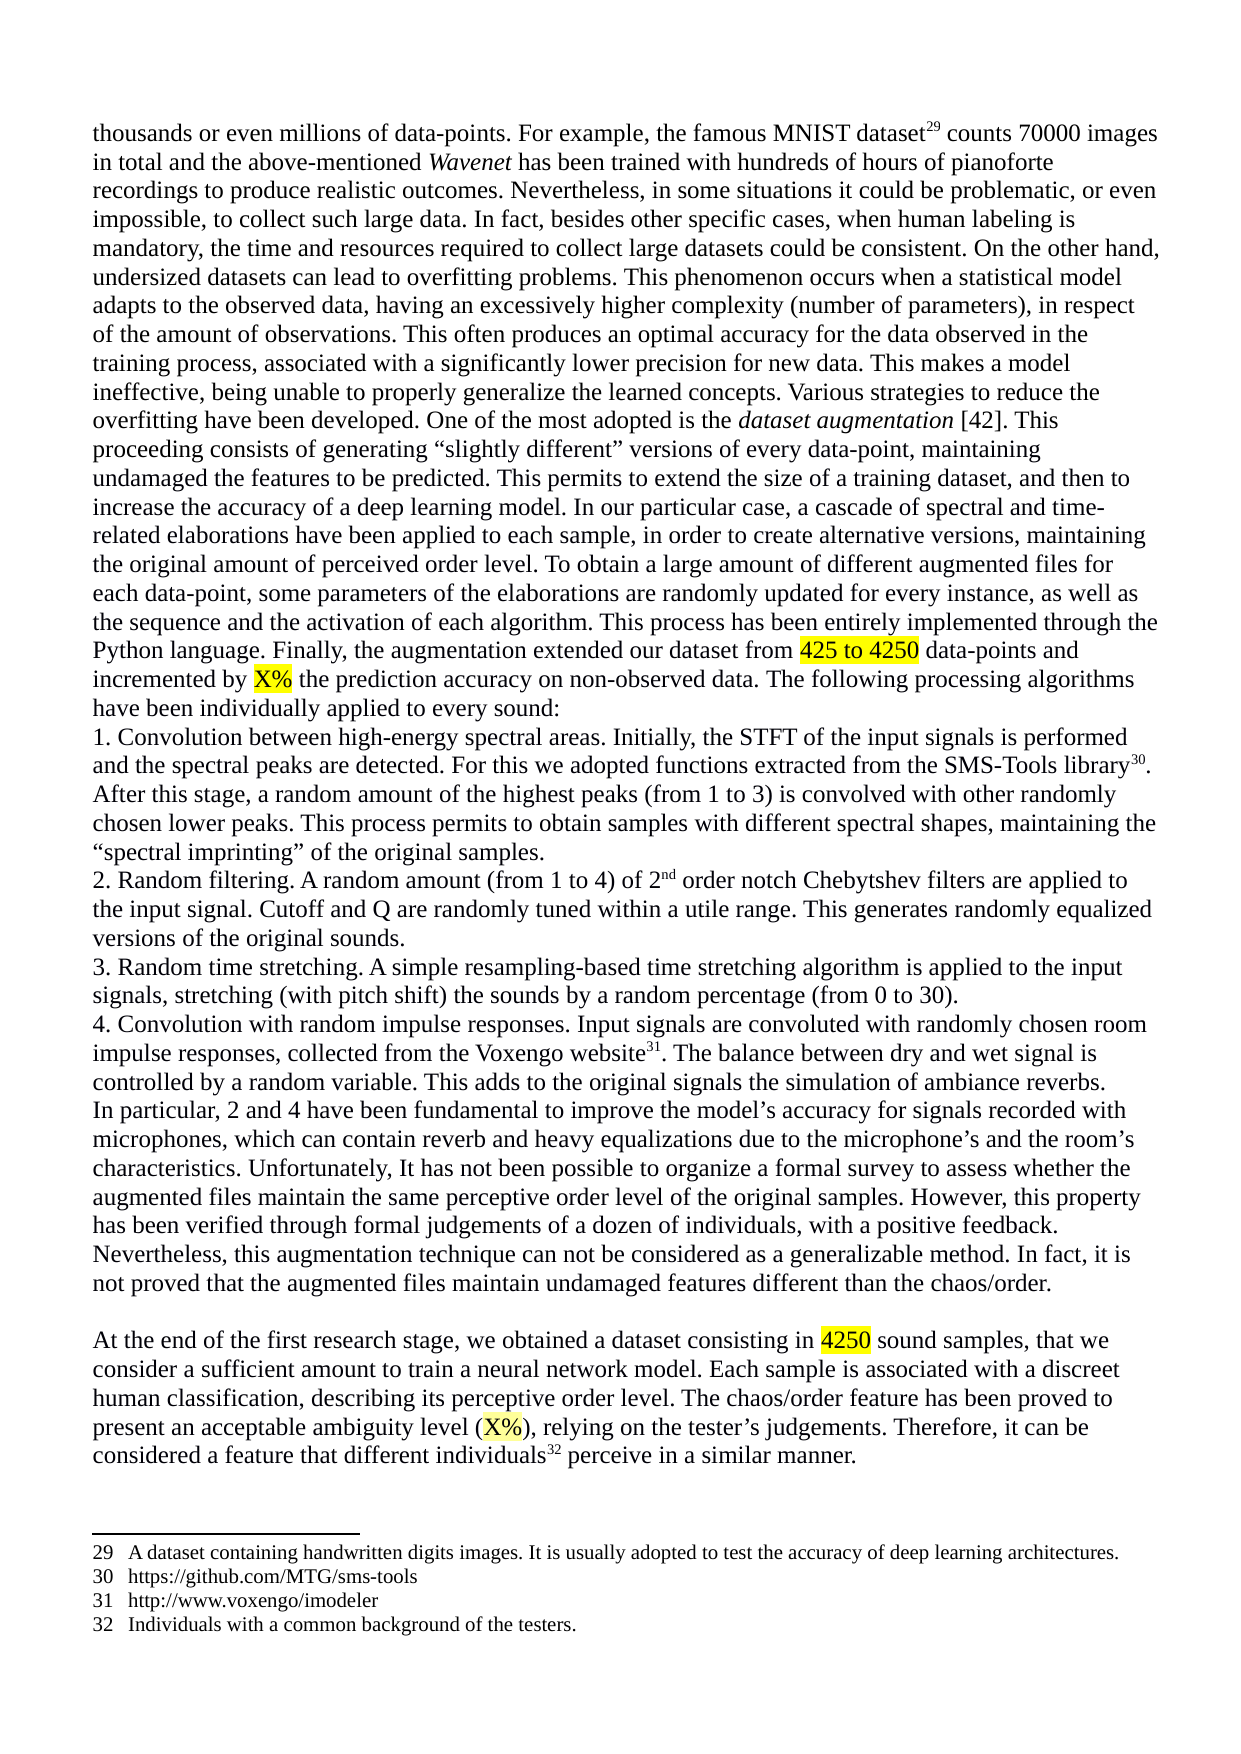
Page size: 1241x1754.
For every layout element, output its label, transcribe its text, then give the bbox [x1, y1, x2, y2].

text Individuals with a common background of the testers. [92, 1612, 1160, 1636]
text A dataset containing handwritten digits images. It is usually adopted to test the accuracy of deep learning architectures. [92, 1539, 1160, 1564]
text https://github.com/MTG/sms-tools [92, 1564, 1160, 1588]
text At the end of the first research stage, we obtained a dataset consisting in 4250 sound samples, that we consider a sufficient amount to train a neural network model. Each sample is associated with a discreet human classification, describing its perceptive order level. The chaos/order feature has been proved to present an acceptable ambiguity level (X%), relying on the tester’s judgements. Therefore, it can be considered a feature that different individuals perceive in a similar manner. [92, 1326, 1160, 1469]
text In particular, 2 and 4 have been fundamental to improve the model’s accuracy for signals recorded with microphones, which can contain reverb and heavy equalizations due to the microphone’s and the room’s characteristics. Unfortunately, It has not been possible to organize a formal survey to assess whether the augmented files maintain the same perceptive order level of the original samples. However, this property has been verified through formal judgements of a dozen of individuals, with a positive feedback. Nevertheless, this augmentation technique can not be considered as a generalizable method. In fact, it is not proved that the augmented files maintain undamaged features different than the chaos/order. [92, 1096, 1160, 1297]
text http://www.voxengo/imodeler [92, 1588, 1160, 1612]
text thousands or even millions of data-points. For example, the famous MNIST dataset counts 70000 images in total and the above-mentioned Wavenet has been trained with hundreds of hours of pianoforte recordings to produce realistic outcomes. Nevertheless, in some situations it could be problematic, or even impossible, to collect such large data. In fact, besides other specific cases, when human labeling is mandatory, the time and resources required to collect large datasets could be consistent. On the other hand, undersized datasets can lead to overfitting problems. This phenomenon occurs when a statistical model adapts to the observed data, having an excessively higher complexity (number of parameters), in respect of the amount of observations. This often produces an optimal accuracy for the data observed in the training process, associated with a significantly lower precision for new data. This makes a model ineffective, being unable to properly generalize the learned concepts. Various strategies to reduce the overfitting have been developed. One of the most adopted is the dataset augmentation [42]. This proceeding consists of generating “slightly different” versions of every data-point, maintaining undamaged the features to be predicted. This permits to extend the size of a training dataset, and then to increase the accuracy of a deep learning model. In our particular case, a cascade of spectral and time-related elaborations have been applied to each sample, in order to create alternative versions, maintaining the original amount of perceived order level. To obtain a large amount of different augmented files for each data-point, some parameters of the elaborations are randomly updated for every instance, as well as the sequence and the activation of each algorithm. This process has been entirely implemented through the Python language. Finally, the augmentation extended our dataset from 425 to 4250 data-points and incremented by X% the prediction accuracy on non-observed data. The following processing algorithms have been individually applied to every sound: 1. Convolution between high-energy spectral areas. Initially, the STFT of the input signals is performed and the spectral peaks are detected. For this we adopted functions extracted from the SMS-Tools library. After this stage, a random amount of the highest peaks (from 1 to 3) is convolved with other randomly chosen lower peaks. This process permits to obtain samples with different spectral shapes, maintaining the “spectral imprinting” of the original samples. 2. Random filtering. A random amount (from 1 to 4) of 2nd order notch Chebytshev filters are applied to the input signal. Cutoff and Q are randomly tuned within a utile range. This generates randomly equalized versions of the original sounds. 3. Random time stretching. A simple resampling-based time stretching algorithm is applied to the input signals, stretching (with pitch shift) the sounds by a random percentage (from 0 to 30). 4. Convolution with random impulse responses. Input signals are convoluted with randomly chosen room impulse responses, collected from the Voxengo website. The balance between dry and wet signal is controlled by a random variable. This adds to the original signals the simulation of ambiance reverbs. [92, 118, 1160, 1096]
